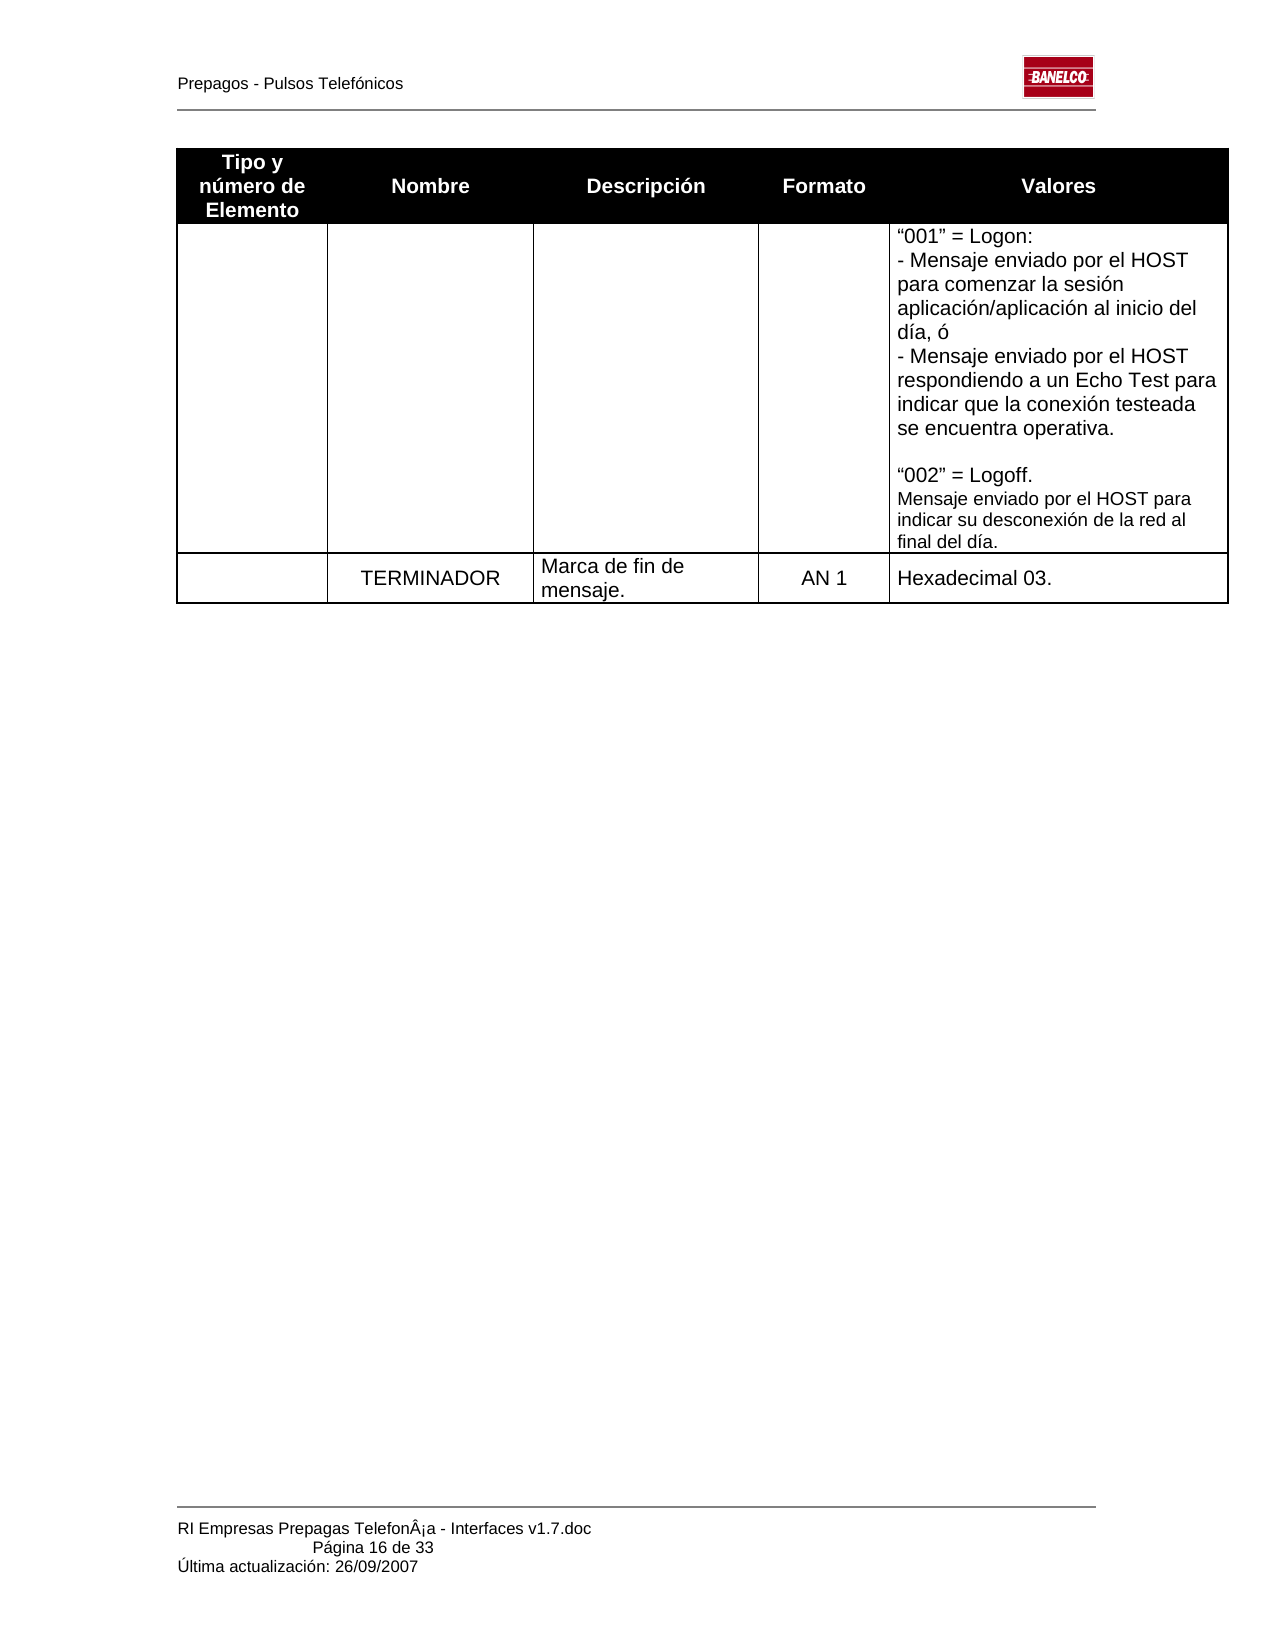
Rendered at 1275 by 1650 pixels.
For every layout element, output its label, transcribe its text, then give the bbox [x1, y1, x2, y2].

table_header Valores [890, 150, 1227, 222]
table_cell Hexadecimal 03. [890, 554, 1227, 602]
table_header Nombre [328, 150, 533, 222]
picture [1022, 55, 1095, 99]
table_cell TERMINADOR [328, 554, 533, 602]
table_header Descripción [534, 150, 758, 222]
table_cell [178, 554, 327, 602]
table_header Tipo y número de Elemento [178, 150, 327, 222]
table_cell AN 1 [759, 554, 889, 602]
table_cell [328, 224, 533, 552]
table_cell “001” = Logon: - Mensaje enviado por el HOST para comenzar la sesión aplicación/aplicación al inicio del día, ó - Mensaje enviado por el HOST respondiendo a un Echo Test para indicar que la conexión testeada se encuentra operativa. “002” = Logoff. Mensaje enviado por el HOST para indicar su desconexión de la red al final del día. [890, 224, 1227, 552]
table_cell [534, 224, 758, 552]
table_cell [759, 224, 889, 552]
table_cell Marca de fin de mensaje. [534, 554, 758, 602]
table_cell [178, 224, 327, 552]
table_header Formato [759, 150, 889, 222]
